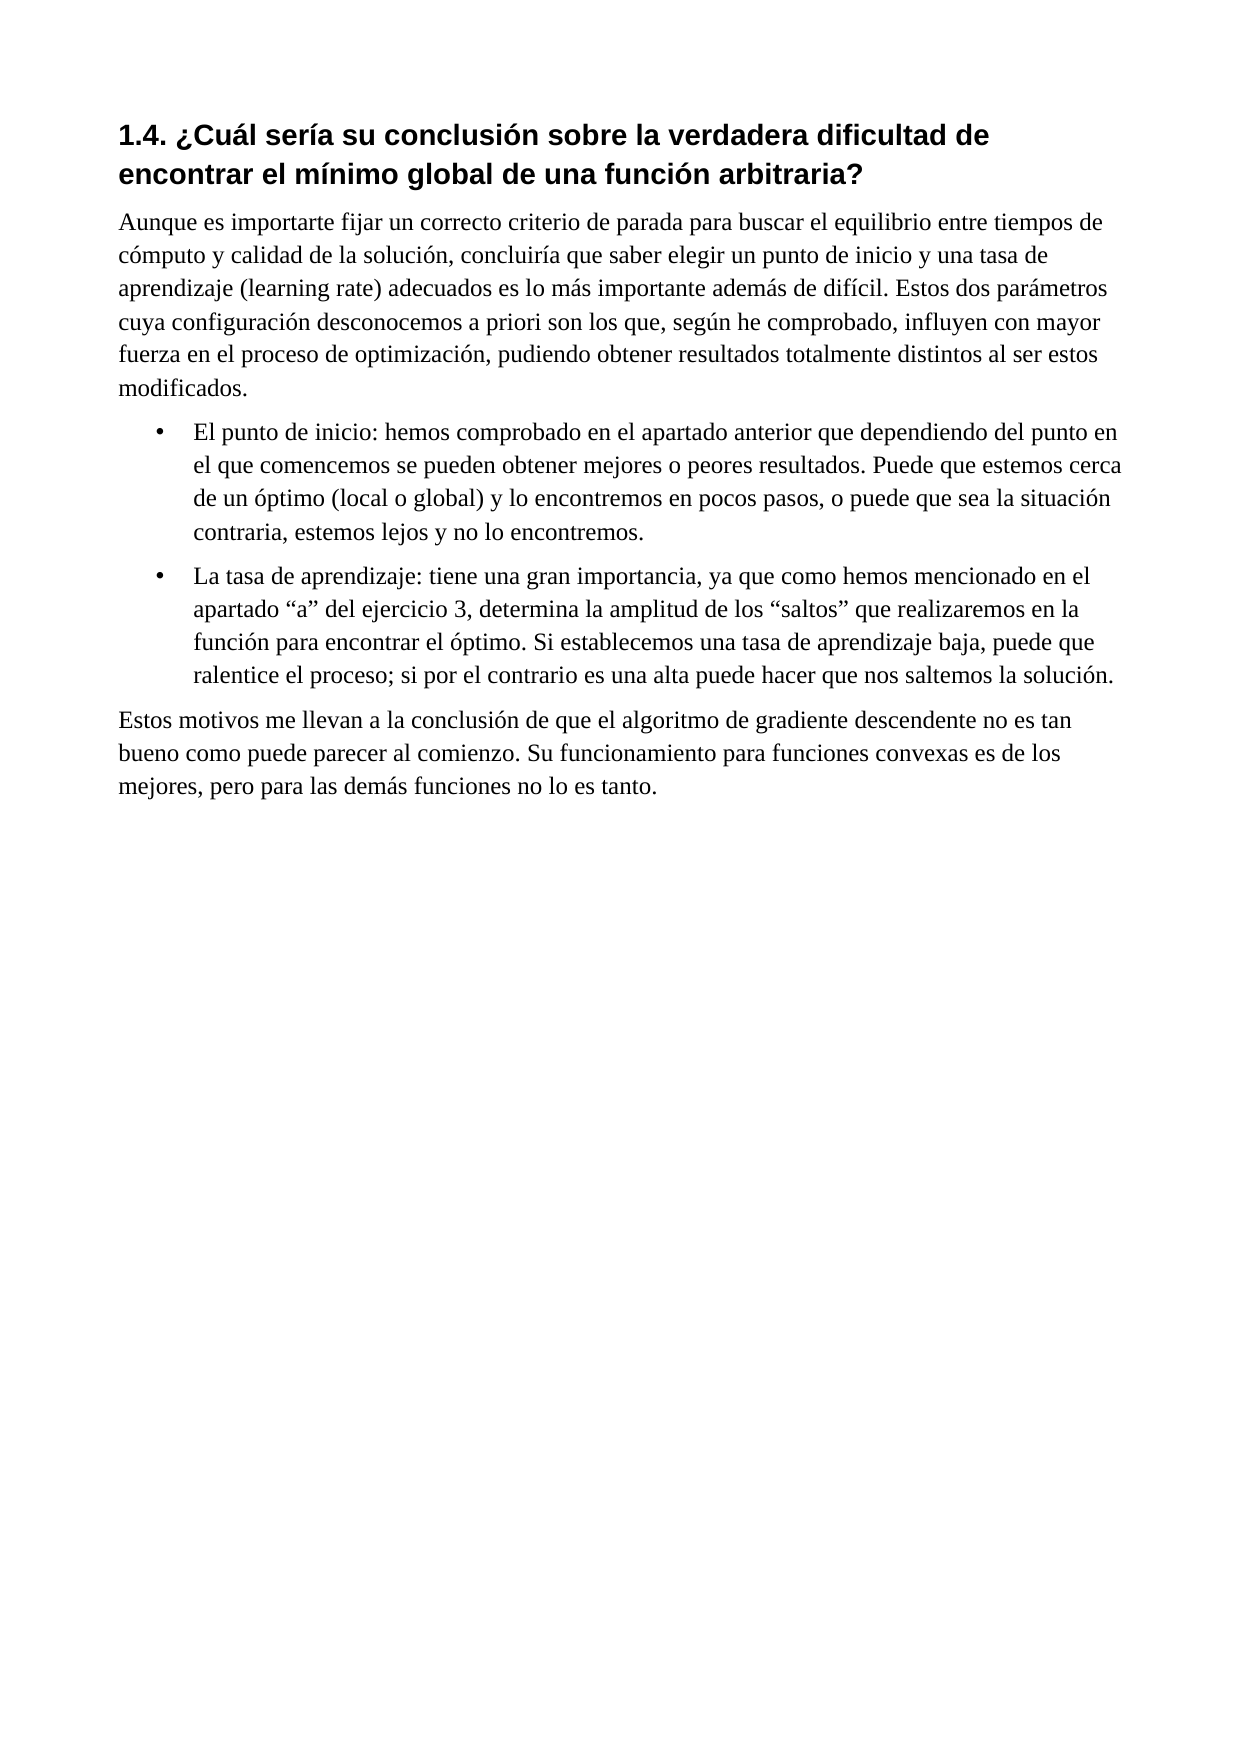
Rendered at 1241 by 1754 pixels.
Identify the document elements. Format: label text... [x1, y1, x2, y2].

list El punto de inicio: hemos comprobado en el apartado anterior que dependiendo del punto en el que comencemos se pueden obtener mejores o peores resultados. Puede que estemos cerca de un óptimo (local o global) y lo encontremos en pocos pasos, o puede que sea la situación contraria, estemos lejos y no lo encontremos. [156, 417, 1122, 545]
list La tasa de aprendizaje: tiene una gran importancia, ya que como hemos mencionado en el apartado “a” del ejercicio 3, determina la amplitud de los “saltos” que realizaremos en la función para encontrar el óptimo. Si establecemos una tasa de aprendizaje baja, puede que ralentice el proceso; si por el contrario es una alta puede hacer que nos saltemos la solución. [156, 561, 1122, 689]
text Estos motivos me llevan a la conclusión de que el algoritmo de gradiente descendente no es tan bueno como puede parecer al comienzo. Su funcionamiento para funciones convexas es de los mejores, pero para las demás funciones no lo es tanto. [118, 705, 1122, 800]
subtitle 1.4. ¿Cuál sería su conclusión sobre la verdadera dificultad de encontrar el mínimo global de una función arbitraria? [118, 118, 1122, 191]
text Aunque es importarte fijar un correcto criterio de parada para buscar el equilibrio entre tiempos de cómputo y calidad de la solución, concluiría que saber elegir un punto de inicio y una tasa de aprendizaje (learning rate) adecuados es lo más importante además de difícil. Estos dos parámetros cuya configuración desconocemos a priori son los que, según he comprobado, influyen con mayor fuerza en el proceso de optimización, pudiendo obtener resultados totalmente distintos al ser estos modificados. [118, 207, 1122, 401]
